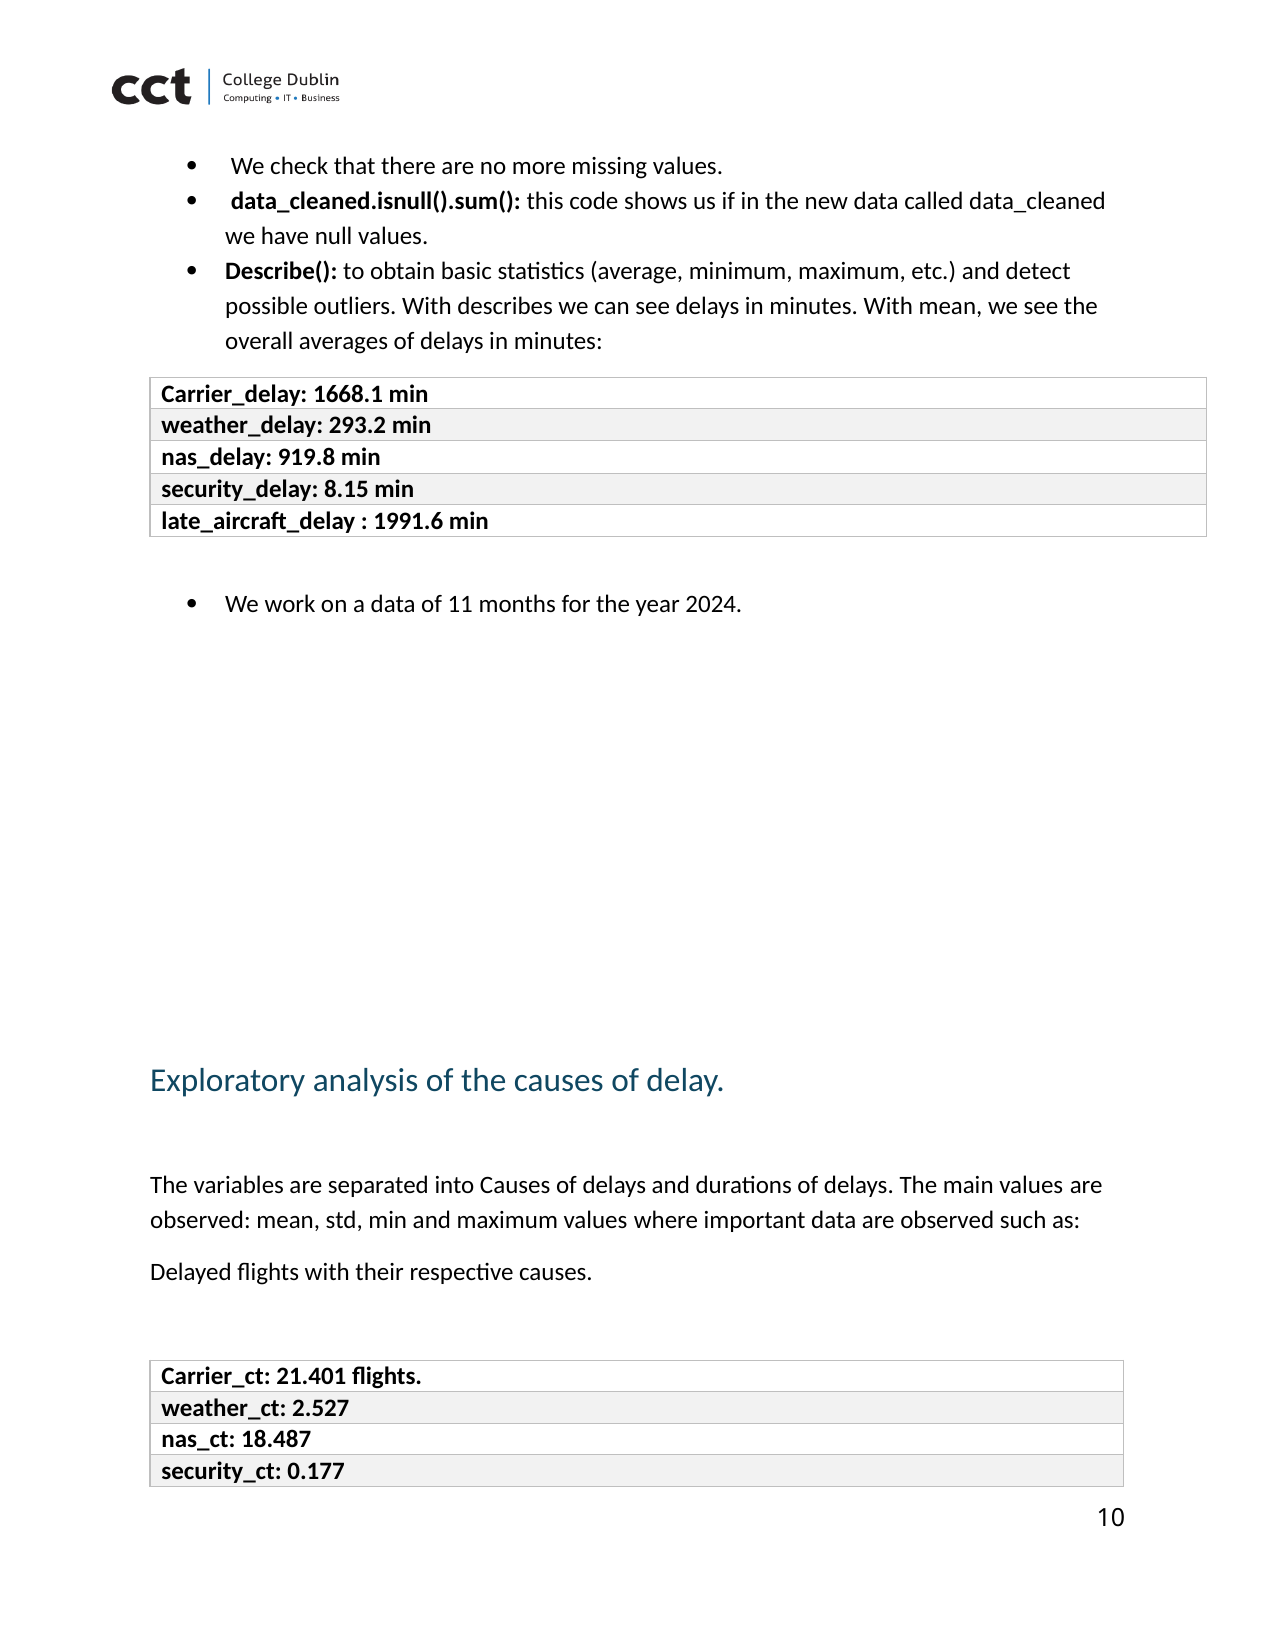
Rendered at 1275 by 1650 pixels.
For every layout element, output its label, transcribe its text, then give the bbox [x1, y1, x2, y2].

table_cell late_aircraft_delay : 1991.6 min [151, 505, 1206, 536]
text The variables are separated into Causes of delays and durations of delays. The main values ​​are observed: mean, std, min and maximum values ​​where important data are observed such as: [150, 1169, 1125, 1235]
table_cell security_ct: 0.177 [151, 1455, 1123, 1486]
table_header Carrier_ct: 21.401 flights. [151, 1361, 1123, 1391]
subtitle Exploratory analysis of the causes of delay. [150, 1058, 1125, 1099]
list We check that there are no more missing values. [187, 150, 1125, 181]
table_cell security_delay: 8.15 min [151, 474, 1206, 504]
list We work on a data of 11 months for the year 2024. [187, 588, 1125, 619]
table_cell nas_ct: 18.487 [151, 1424, 1123, 1454]
table_cell weather_ct: 2.527 [151, 1392, 1123, 1423]
list data_cleaned.isnull().sum(): this code shows us if in the new data called data_cleaned we have null values. [187, 185, 1125, 251]
text Delayed flights with their respective causes. [150, 1256, 1125, 1287]
table_header Carrier_delay: 1668.1 min [151, 378, 1206, 408]
list Describe(): to obtain basic statistics (average, minimum, maximum, etc.) and detect possible outliers. With describes we can see delays in minutes. With mean, we see the overall averages of delays in minutes: [187, 255, 1125, 356]
table_cell nas_delay: 919.8 min [151, 441, 1206, 472]
table_cell weather_delay: 293.2 min [151, 409, 1206, 440]
